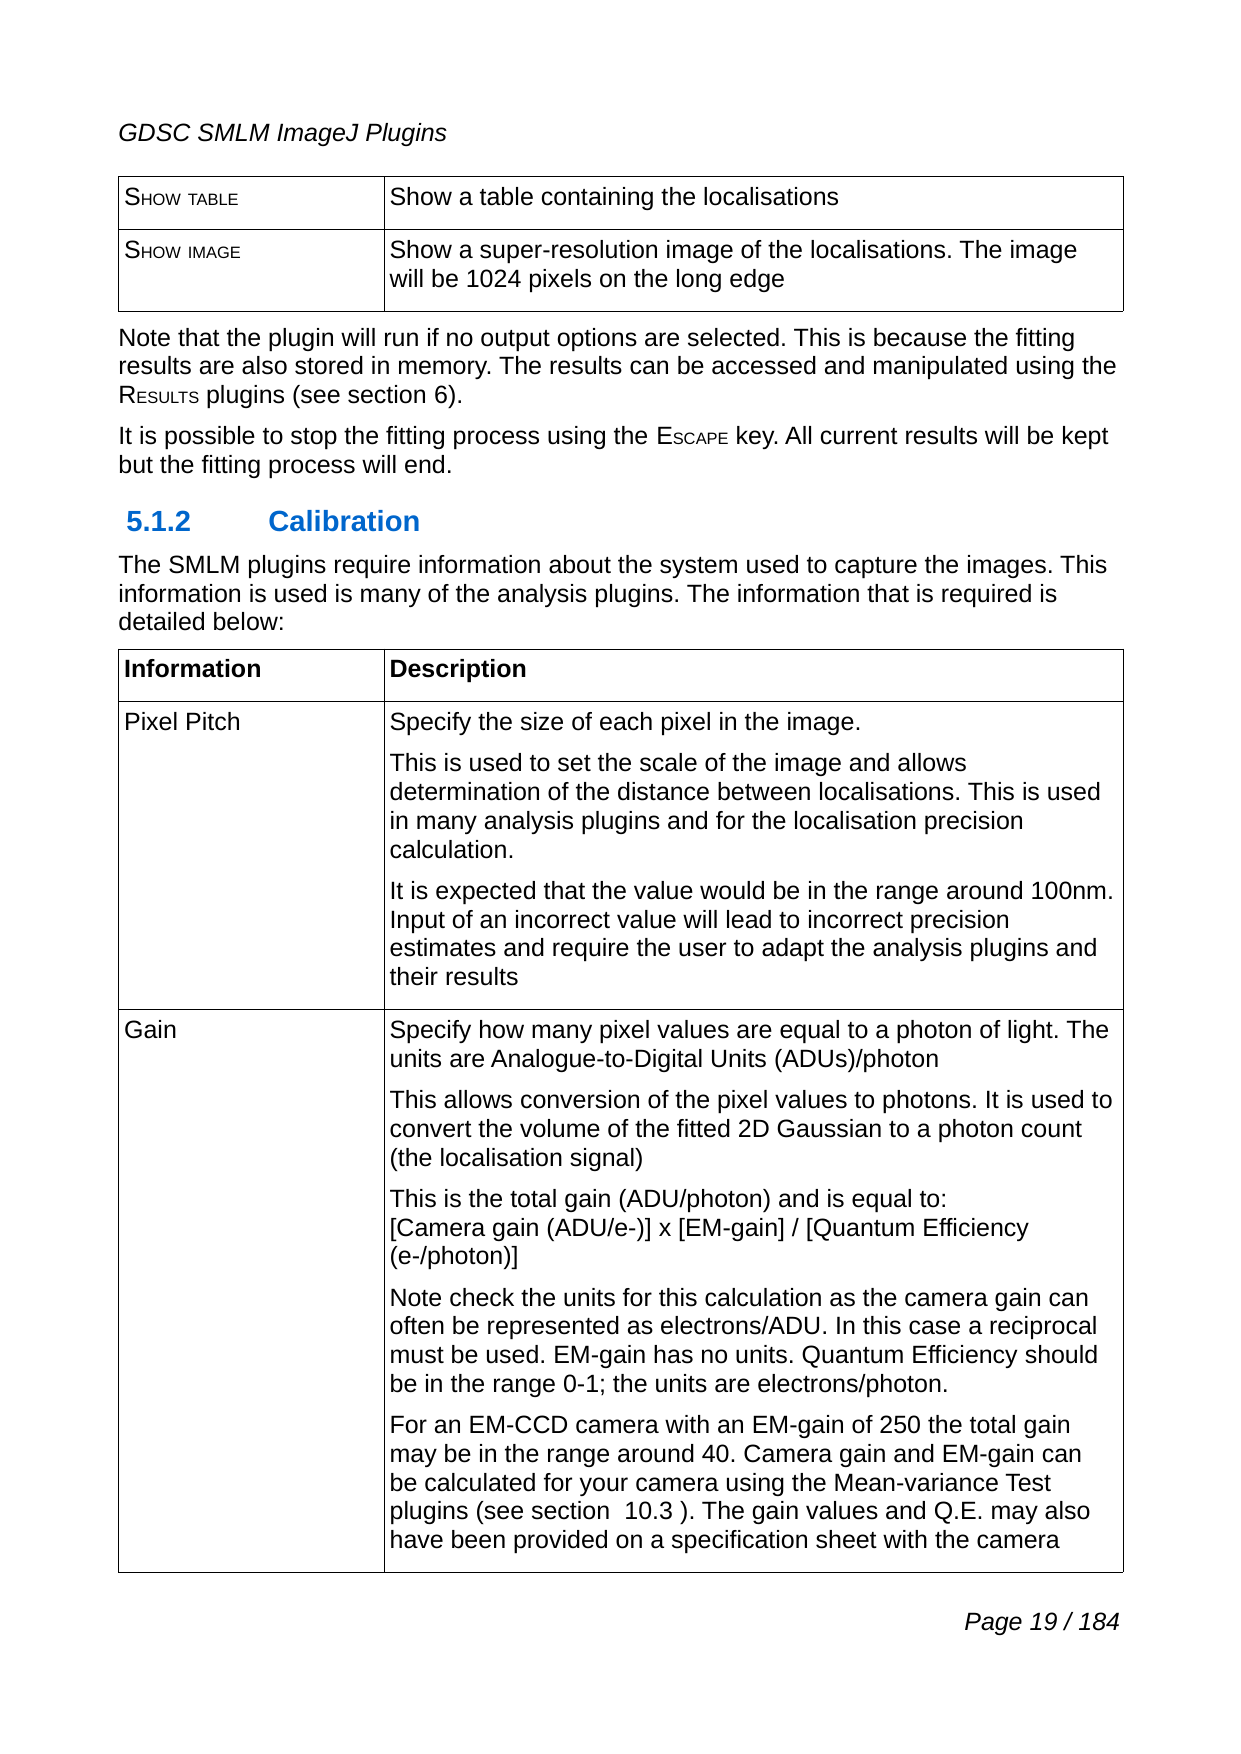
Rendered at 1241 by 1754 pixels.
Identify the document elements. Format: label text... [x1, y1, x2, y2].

table_cell Specify how many pixel values are equal to a photon of light. The units are Analogue-to-Digital Units (ADUs)/photon This allows conversion of the pixel values to photons. It is used to convert the volume of the fitted 2D Gaussian to a photon count (the localisation signal) This is the total gain (ADU/photon) and is equal to: [Camera gain (ADU/e-)] x [EM-gain] / [Quantum Efficiency (e-/photon)] Note check the units for this calculation as the camera gain can often be represented as electrons/ADU. In this case a reciprocal must be used. EM-gain has no units. Quantum Efficiency should be in the range 0-1; the units are electrons/photon. For an EM-CCD camera with an EM-gain of 250 the total gain may be in the range around 40. Camera gain and EM-gain can be calculated for your camera using the Mean-variance Test plugins (see section 10.3). The gain values and Q.E. may also have been provided on a specification sheet with the camera [385, 1010, 1123, 1572]
table_cell Show table [119, 177, 384, 229]
table_header Information [119, 650, 384, 701]
text The SMLM plugins require information about the system used to capture the images. This information is used is many of the analysis plugins. The information that is required is detailed below: [118, 550, 1122, 636]
subtitle Calibration [118, 504, 1122, 537]
table_cell Show a super-resolution image of the localisations. The image will be 1024 pixels on the long edge [385, 230, 1123, 311]
table_cell Show a table containing the localisations [385, 177, 1123, 229]
table_cell Specify the size of each pixel in the image. This is used to set the scale of the image and allows determination of the distance between localisations. This is used in many analysis plugins and for the localisation precision calculation. It is expected that the value would be in the range around 100nm. Input of an incorrect value will lead to incorrect precision estimates and require the user to adapt the analysis plugins and their results [385, 702, 1123, 1009]
text It is possible to stop the fitting process using the Escape key. All current results will be kept but the fitting process will end. [118, 421, 1122, 479]
text Note that the plugin will run if no output options are selected. This is because the fitting results are also stored in memory. The results can be accessed and manipulated using the Results plugins (see section 6). [118, 323, 1122, 409]
table_cell Gain [119, 1010, 384, 1572]
table_cell Pixel Pitch [119, 702, 384, 1009]
table_header Description [385, 650, 1123, 701]
table_cell Show image [119, 230, 384, 311]
